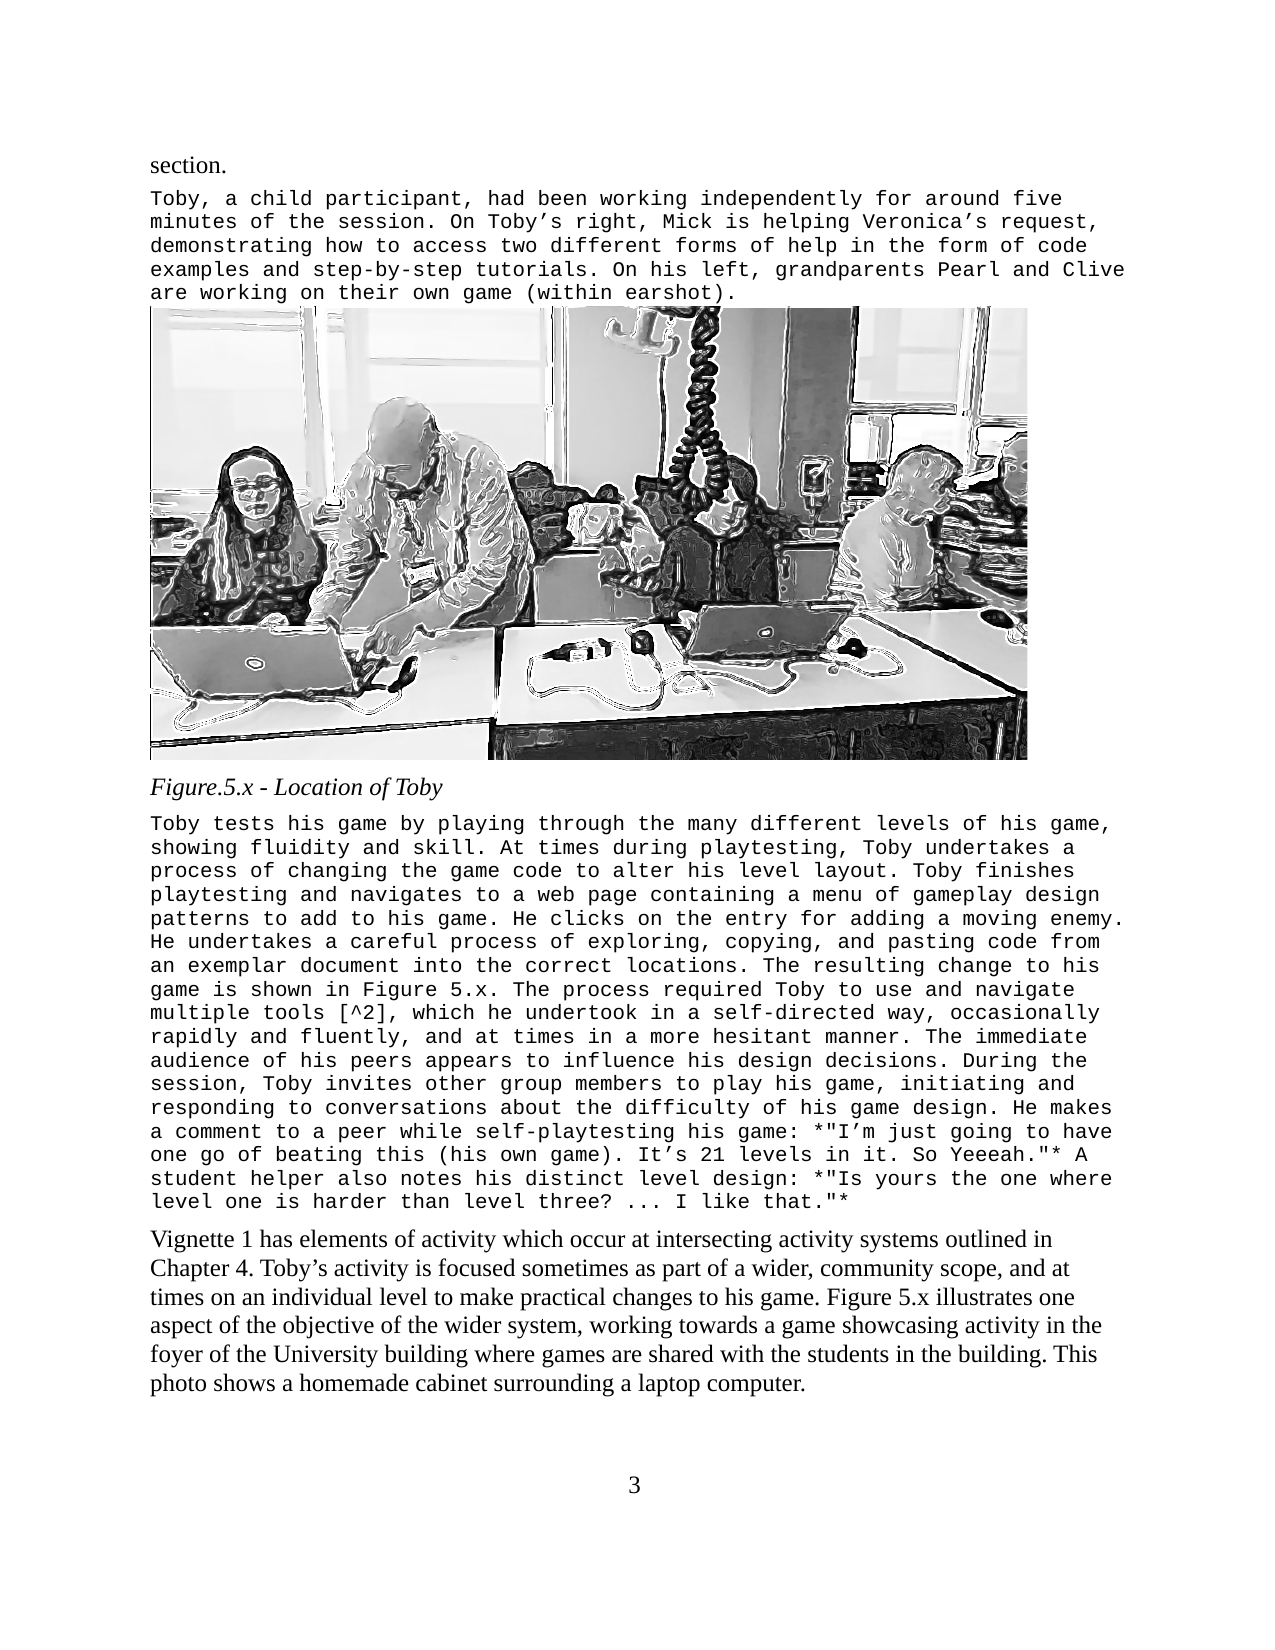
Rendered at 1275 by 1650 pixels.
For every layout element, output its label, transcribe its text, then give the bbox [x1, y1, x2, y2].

text Vignette 1 has elements of activity which occur at intersecting activity systems outlined in Chapter 4. Toby’s activity is focused sometimes as part of a wider, community scope, and at times on an individual level to make practical changes to his game. Figure 5.x illustrates one aspect of the objective of the wider system, working towards a game showcasing activity in the foyer of the University building where games are shared with the students in the building. This photo shows a homemade cabinet surrounding a laptop computer. [150, 1224, 1125, 1397]
text Toby tests his game by playing through the many different levels of his game, showing fluidity and skill. At times during playtesting, Toby undertakes a process of changing the game code to alter his level layout. Toby finishes playtesting and navigates to a web page containing a menu of gameplay design patterns to add to his game. He clicks on the entry for adding a moving enemy. He undertakes a careful process of exploring, copying, and pasting code from an exemplar document into the correct locations. The resulting change to his game is shown in Figure 5.x. The process required Toby to use and navigate multiple tools [^2], which he undertook in a self-directed way, occasionally rapidly and fluently, and at times in a more hesitant manner. The immediate audience of his peers appears to influence his design decisions. During the session, Toby invites other group members to play his game, initiating and responding to conversations about the difficulty of his game design. He makes a comment to a peer while self-playtesting his game: *"I’m just going to have one go of beating this (his own game). It’s 21 levels in it. So Yeeeah."* A student helper also notes his distinct level design: *"Is yours the one where level one is harder than level three? ... I like that."* [150, 813, 1125, 1215]
text Figure.5.x - Location of Toby [150, 772, 1125, 801]
text Toby, a child participant, had been working independently for around five minutes of the session. On Toby’s right, Mick is helping Veronica’s request, demonstrating how to access two different forms of help in the form of code examples and step-by-step tutorials. On his left, grandparents Pearl and Clive are working on their own game (within earshot). [150, 188, 1125, 306]
picture [150, 306, 1028, 760]
text section. [150, 150, 1125, 179]
